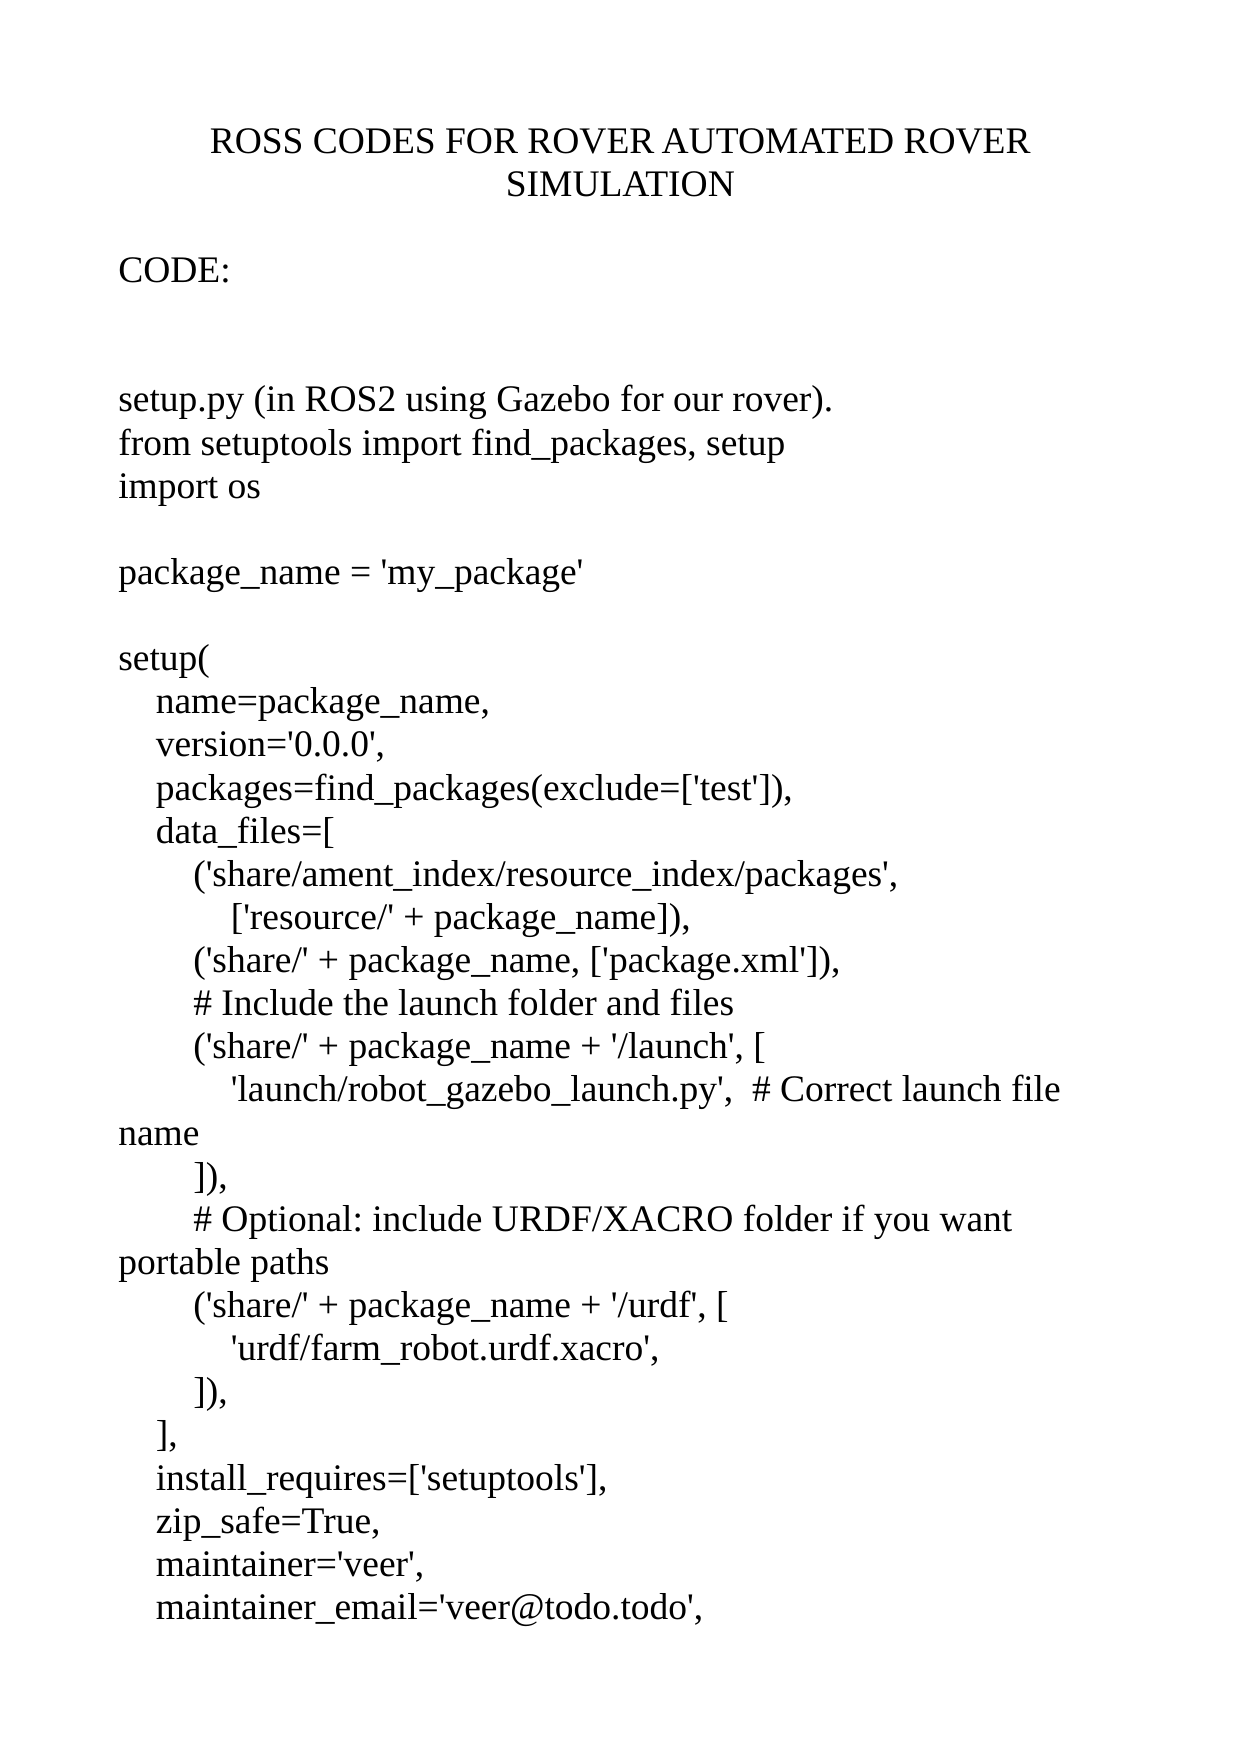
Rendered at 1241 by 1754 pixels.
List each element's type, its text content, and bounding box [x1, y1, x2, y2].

text from setuptools import find_packages, setup [118, 420, 1122, 463]
text install_requires=['setuptools'], [118, 1455, 1122, 1498]
text CODE: [118, 247, 1122, 291]
text version='0.0.0', [118, 722, 1122, 765]
text # Include the launch folder and files [118, 981, 1122, 1024]
text maintainer_email='veer@todo.todo', [118, 1584, 1122, 1627]
text name=package_name, [118, 679, 1122, 722]
text ]), [118, 1369, 1122, 1412]
text 'launch/robot_gazebo_launch.py', # Correct launch file name [118, 1067, 1122, 1153]
text zip_safe=True, [118, 1498, 1122, 1541]
text ], [118, 1412, 1122, 1455]
text import os [118, 463, 1122, 506]
text setup.py (in ROS2 using Gazebo for our rover). [118, 377, 1122, 420]
text ]), [118, 1153, 1122, 1196]
text ROSS CODES FOR ROVER AUTOMATED ROVER SIMULATION [118, 118, 1122, 204]
text maintainer='veer', [118, 1541, 1122, 1584]
text setup( [118, 636, 1122, 679]
text ('share/' + package_name, ['package.xml']), [118, 937, 1122, 981]
text # Optional: include URDF/XACRO folder if you want portable paths [118, 1196, 1122, 1282]
text ['resource/' + package_name]), [118, 894, 1122, 937]
text ('share/' + package_name + '/urdf', [ [118, 1282, 1122, 1326]
text packages=find_packages(exclude=['test']), [118, 765, 1122, 808]
text 'urdf/farm_robot.urdf.xacro', [118, 1326, 1122, 1369]
text ('share/' + package_name + '/launch', [ [118, 1024, 1122, 1067]
text package_name = 'my_package' [118, 549, 1122, 592]
text ('share/ament_index/resource_index/packages', [118, 851, 1122, 894]
text data_files=[ [118, 808, 1122, 851]
